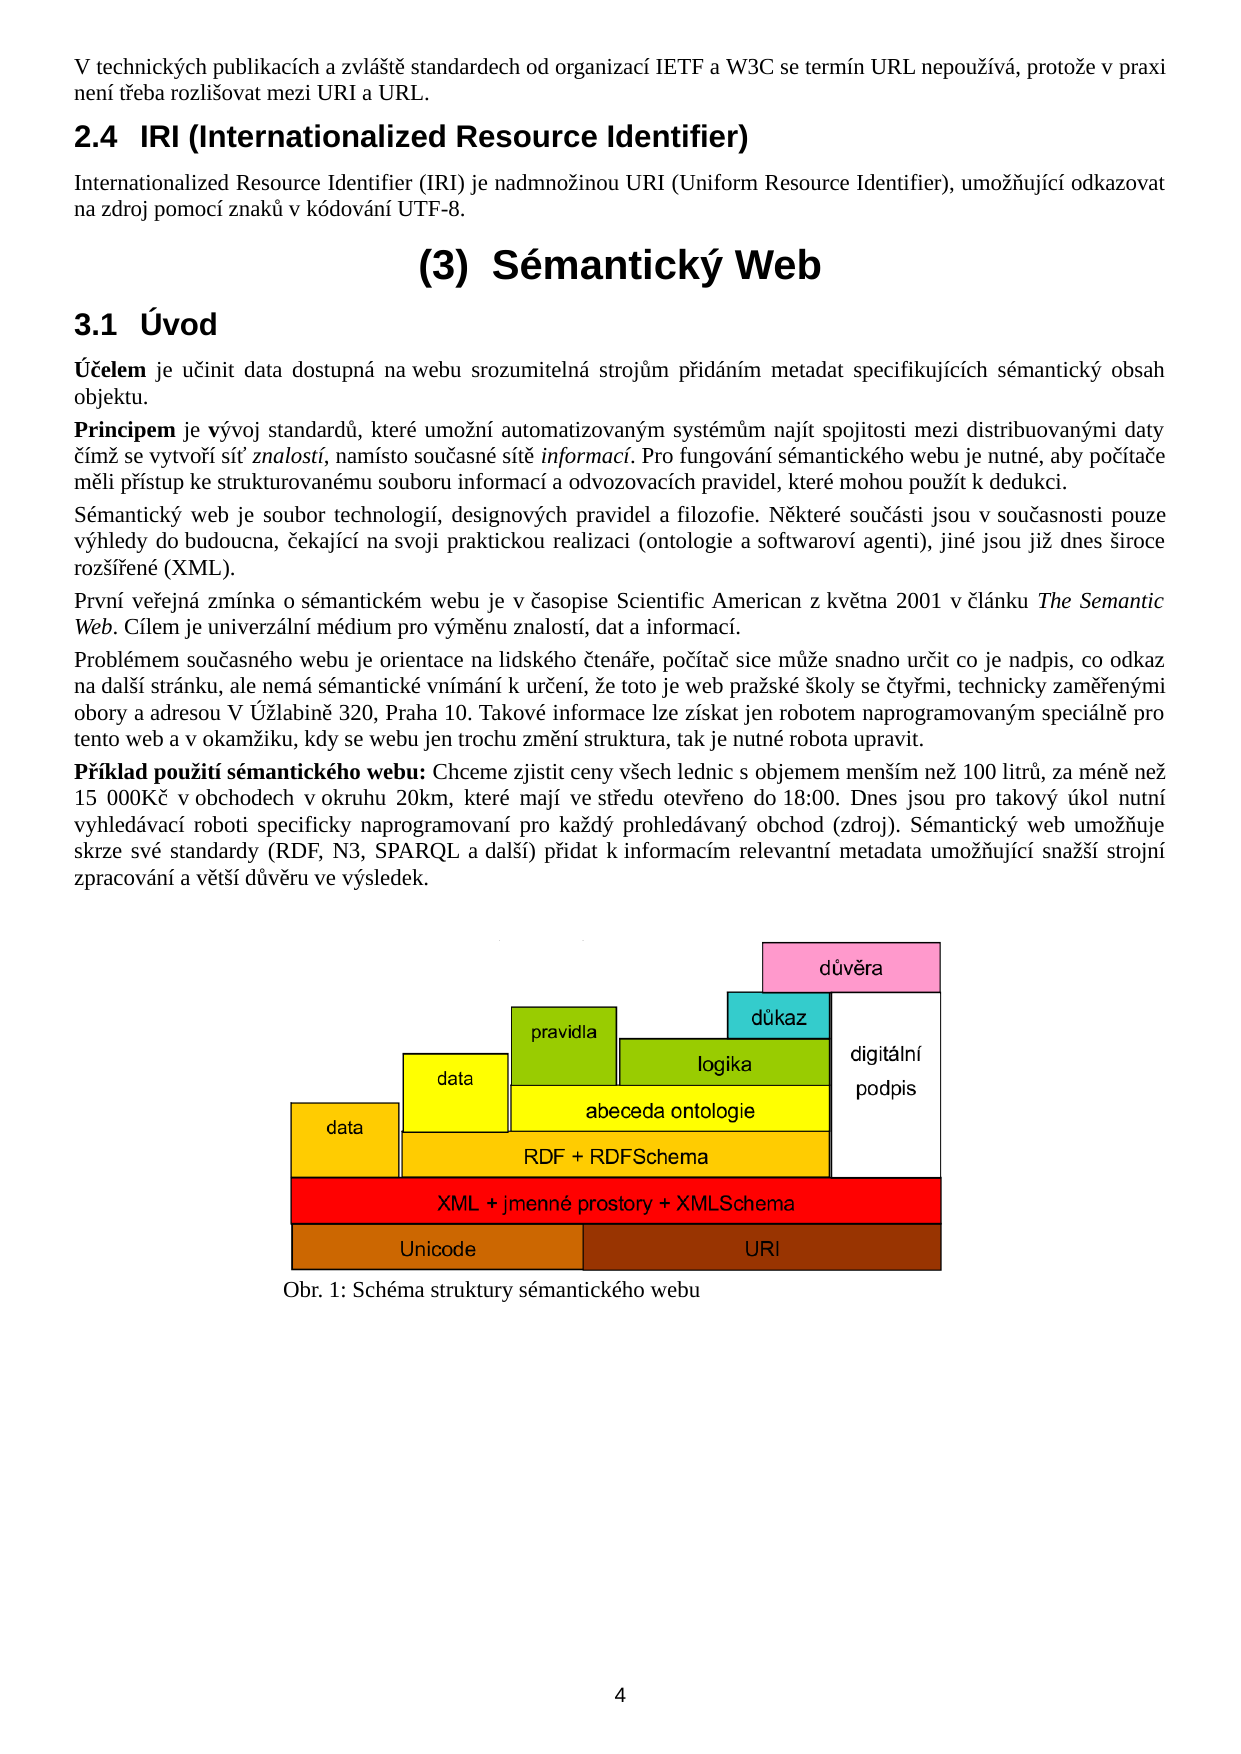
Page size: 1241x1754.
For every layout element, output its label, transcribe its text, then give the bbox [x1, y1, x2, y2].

text Účelem je učinit data dostupná na webu srozumitelná strojům přidáním metadat specifikujících sémantický obsah objektu. [74, 356, 1166, 409]
subtitle Úvod [74, 306, 1166, 342]
subtitle IRI (Internationalized Resource Identifier) [74, 118, 1166, 154]
text Problémem současného webu je orientace na lidského čtenáře, počítač sice může snadno určit co je nadpis, co odkaz na další stránku, ale nemá sémantické vnímání k určení, že toto je web pražské školy se čtyřmi, technicky zaměřenými obory a adresou V Úžlabině 320, Praha 10. Takové informace lze získat jen robotem naprogramovaným speciálně pro tento web a v okamžiku, kdy se webu jen trochu změní struktura, tak je nutné robota upravit. [74, 646, 1166, 752]
text Sémantický web je soubor technologií, designových pravidel a filozofie. Některé součásti jsou v současnosti pouze výhledy do budoucna, čekající na svoji praktickou realizaci (ontologie a softwaroví agenti), jiné jsou již dnes široce rozšířené (XML). [74, 501, 1166, 580]
text V technických publikacích a zvláště standardech od organizací IETF a W3C se termín URL nepoužívá, protože v praxi není třeba rozlišovat mezi URI a URL. [74, 53, 1166, 106]
text Internationalized Resource Identifier (IRI) je nadmnožinou URI (Uniform Resource Identifier), umožňující odkazovat na zdroj pomocí znaků v kódování UTF­‑8. [74, 169, 1166, 222]
text Obr. 1: Schéma struktury sémantického webu [283, 1277, 939, 1303]
text Příklad použití sémantického webu: Chceme zjistit ceny všech lednic s objemem menším než 100 litrů, za méně než 15 000Kč v obchodech v okruhu 20km, které mají ve středu otevřeno do 18:00. Dnes jsou pro takový úkol nutní vyhledávací roboti specificky naprogramovaní pro každý prohledávaný obchod (zdroj). Sémantický web umožňuje skrze své standardy (RDF, N3, SPARQL a další) přidat k informacím relevantní metadata umožňující snažší strojní zpracování a větší důvěru ve výsledek. [74, 758, 1166, 890]
picture [282, 940, 947, 1277]
text Principem je vývoj standardů, které umožní automatizovaným systémům najít spojitosti mezi distribuovanými daty čímž se vytvoří síť znalostí, namísto současné sítě informací. Pro fungování sémantického webu je nutné, aby počítače měli přístup ke strukturovanému souboru informací a odvozovacích pravidel, které mohou použít k dedukci. [74, 416, 1166, 495]
text První veřejná zmínka o sémantickém webu je v časopise Scientific American z května 2001 v článku The Semantic Web. Cílem je univerzální médium pro výměnu znalostí, dat a informací. [74, 587, 1166, 639]
subtitle Sémantický Web [74, 240, 1166, 288]
